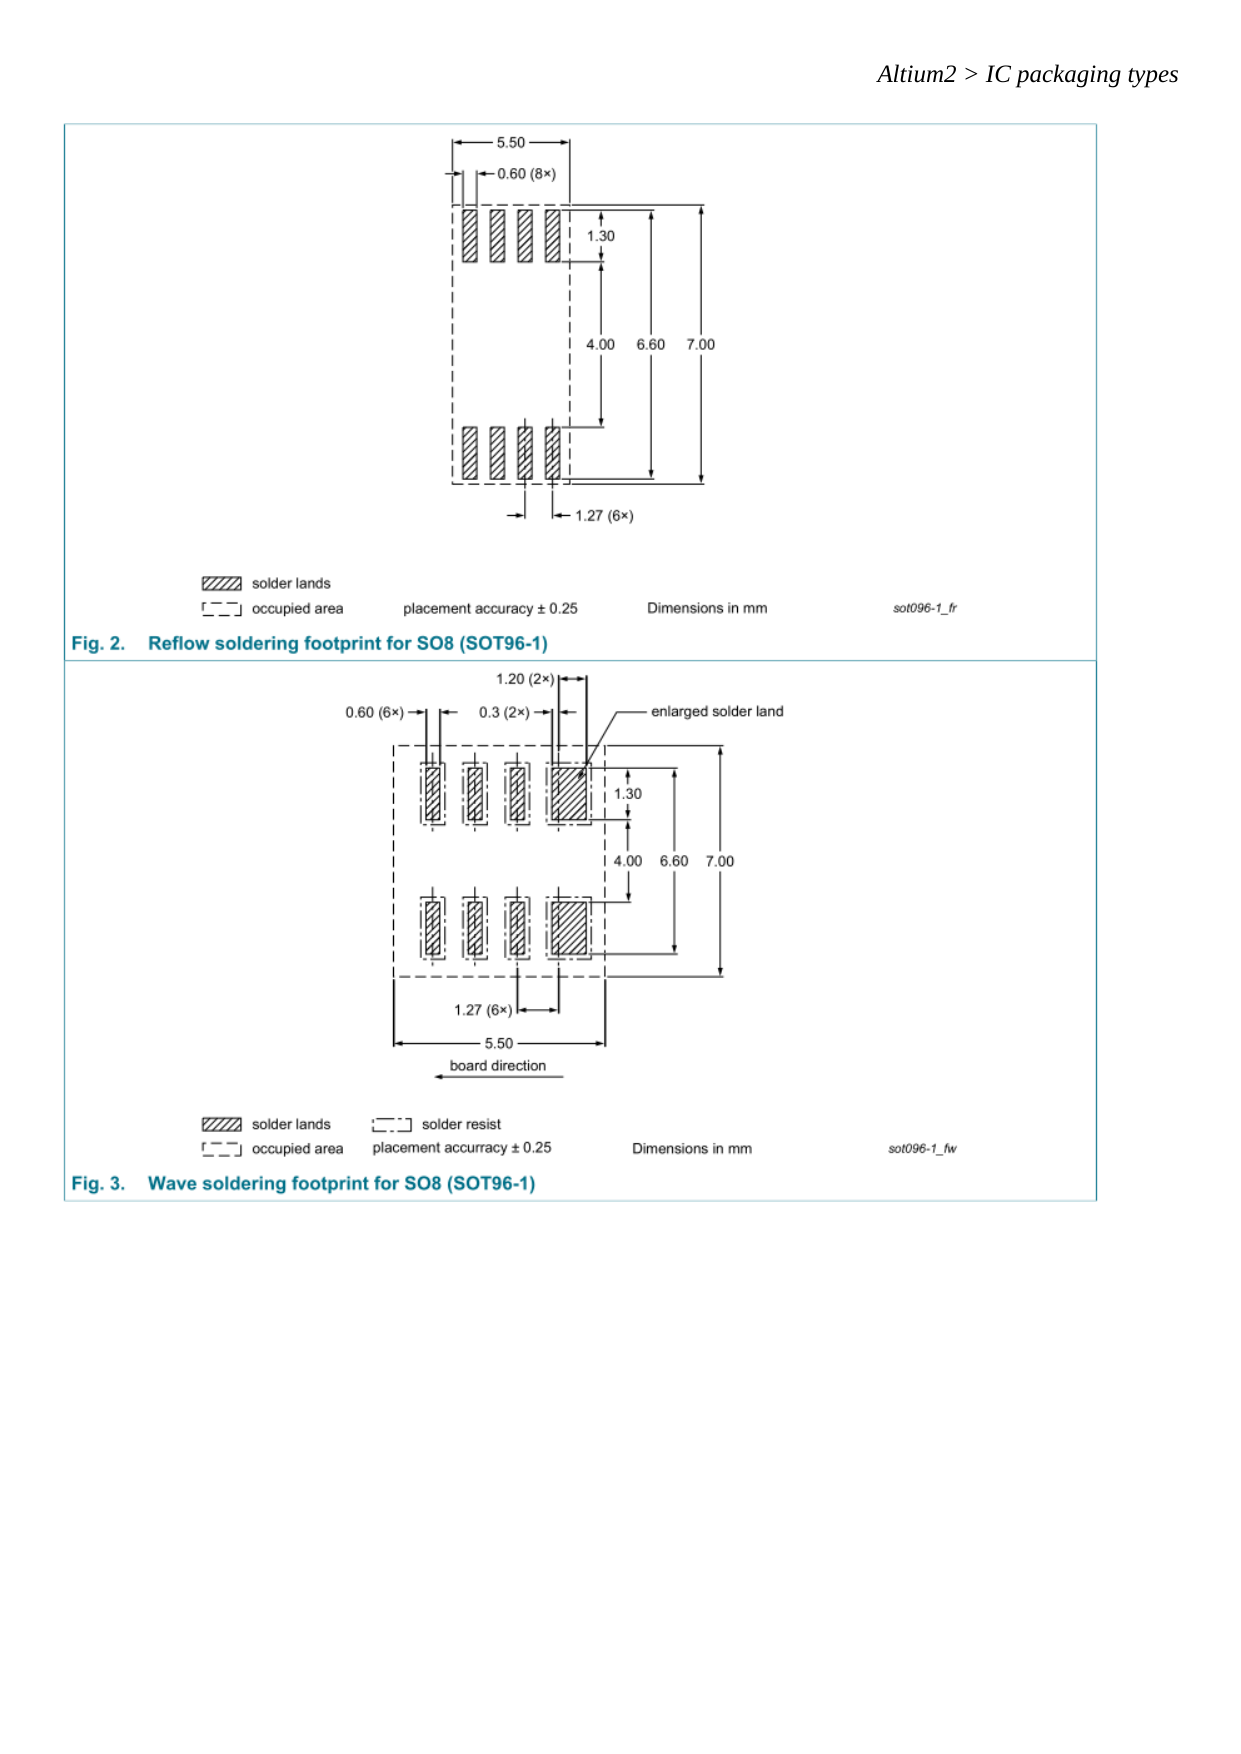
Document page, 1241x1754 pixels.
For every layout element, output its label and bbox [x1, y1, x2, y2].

picture [59, 118, 1101, 1207]
